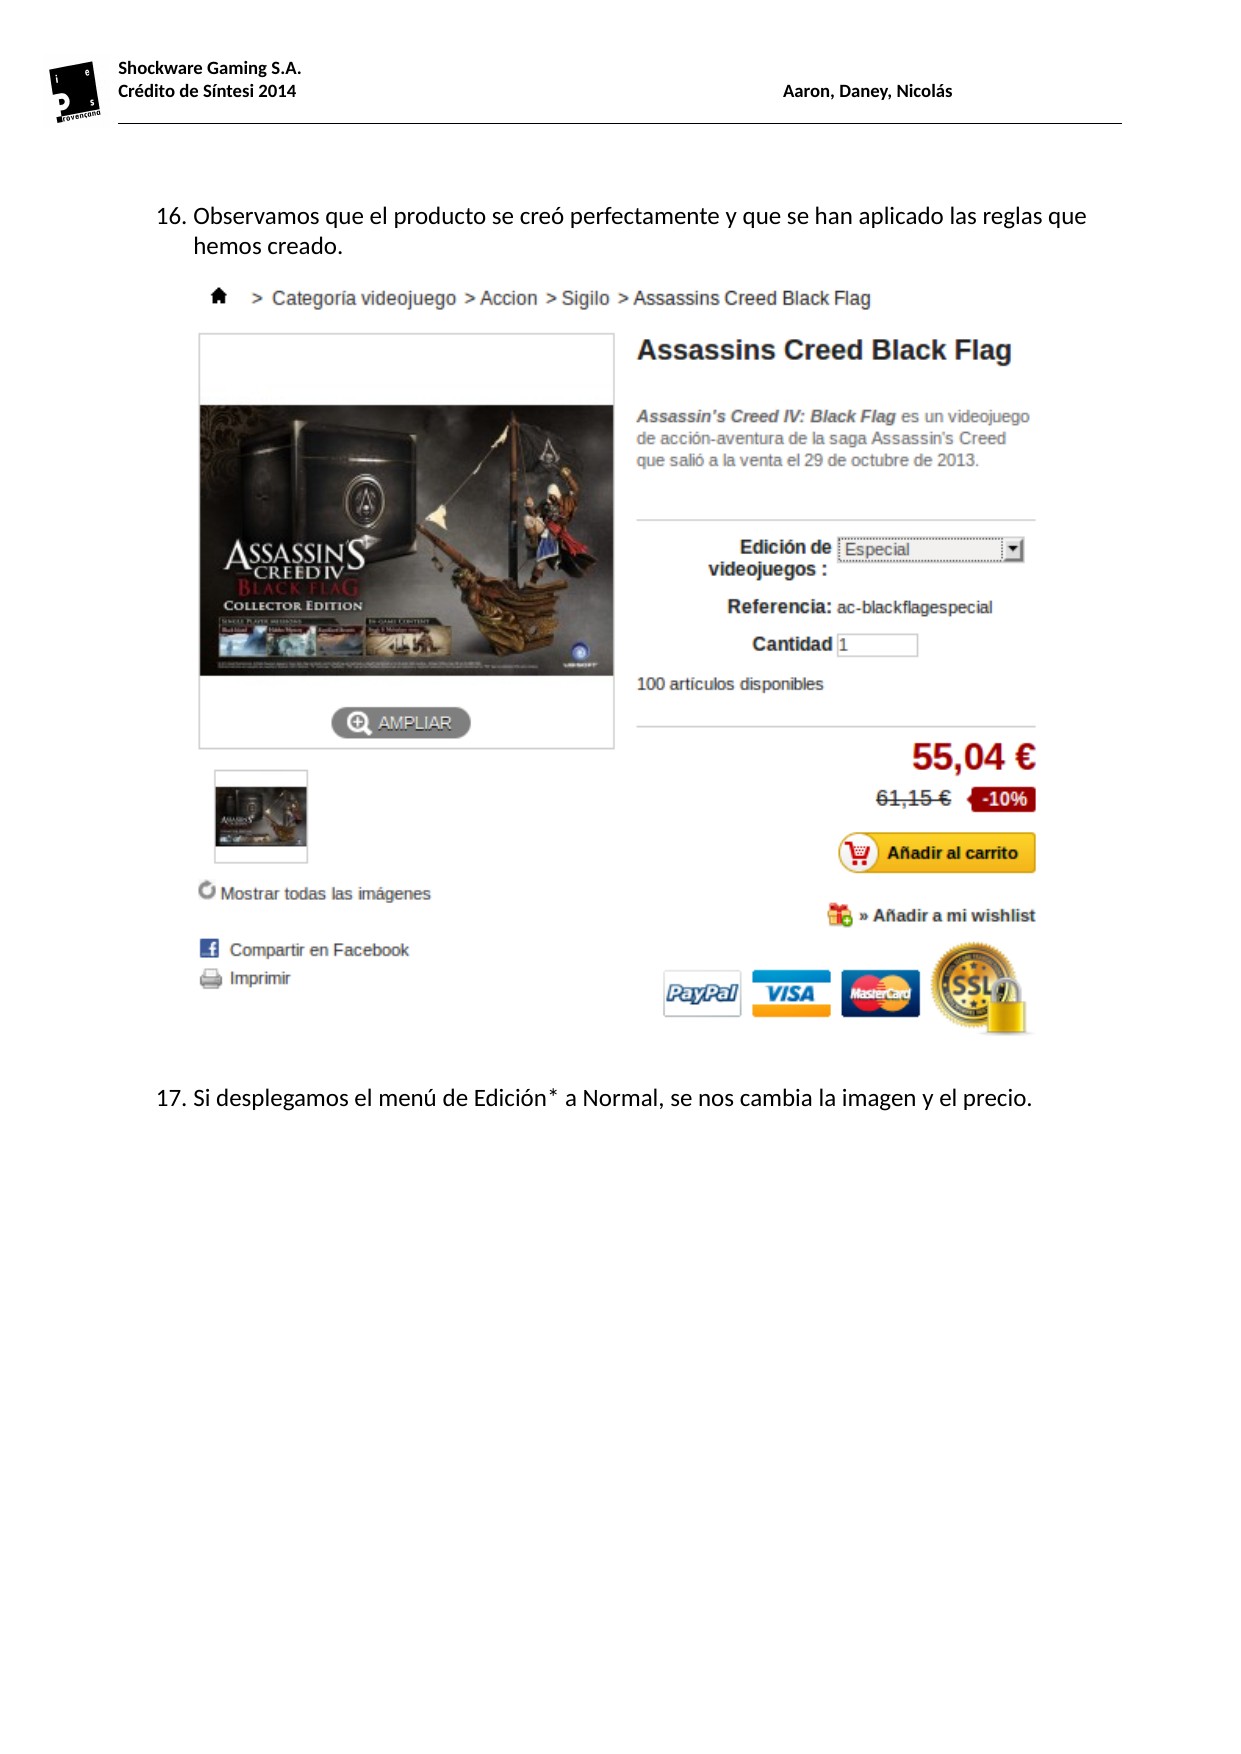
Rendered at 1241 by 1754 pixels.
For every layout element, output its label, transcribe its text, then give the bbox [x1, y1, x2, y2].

picture [180, 277, 1060, 1083]
list Observamos que el producto se creó perfectamente y que se han aplicado las reglas que hemos creado. [156, 200, 1122, 261]
picture [43, 54, 110, 128]
list Si desplegamos el menú de Edición* a Normal, se nos cambia la imagen y el precio. [156, 261, 1122, 1113]
